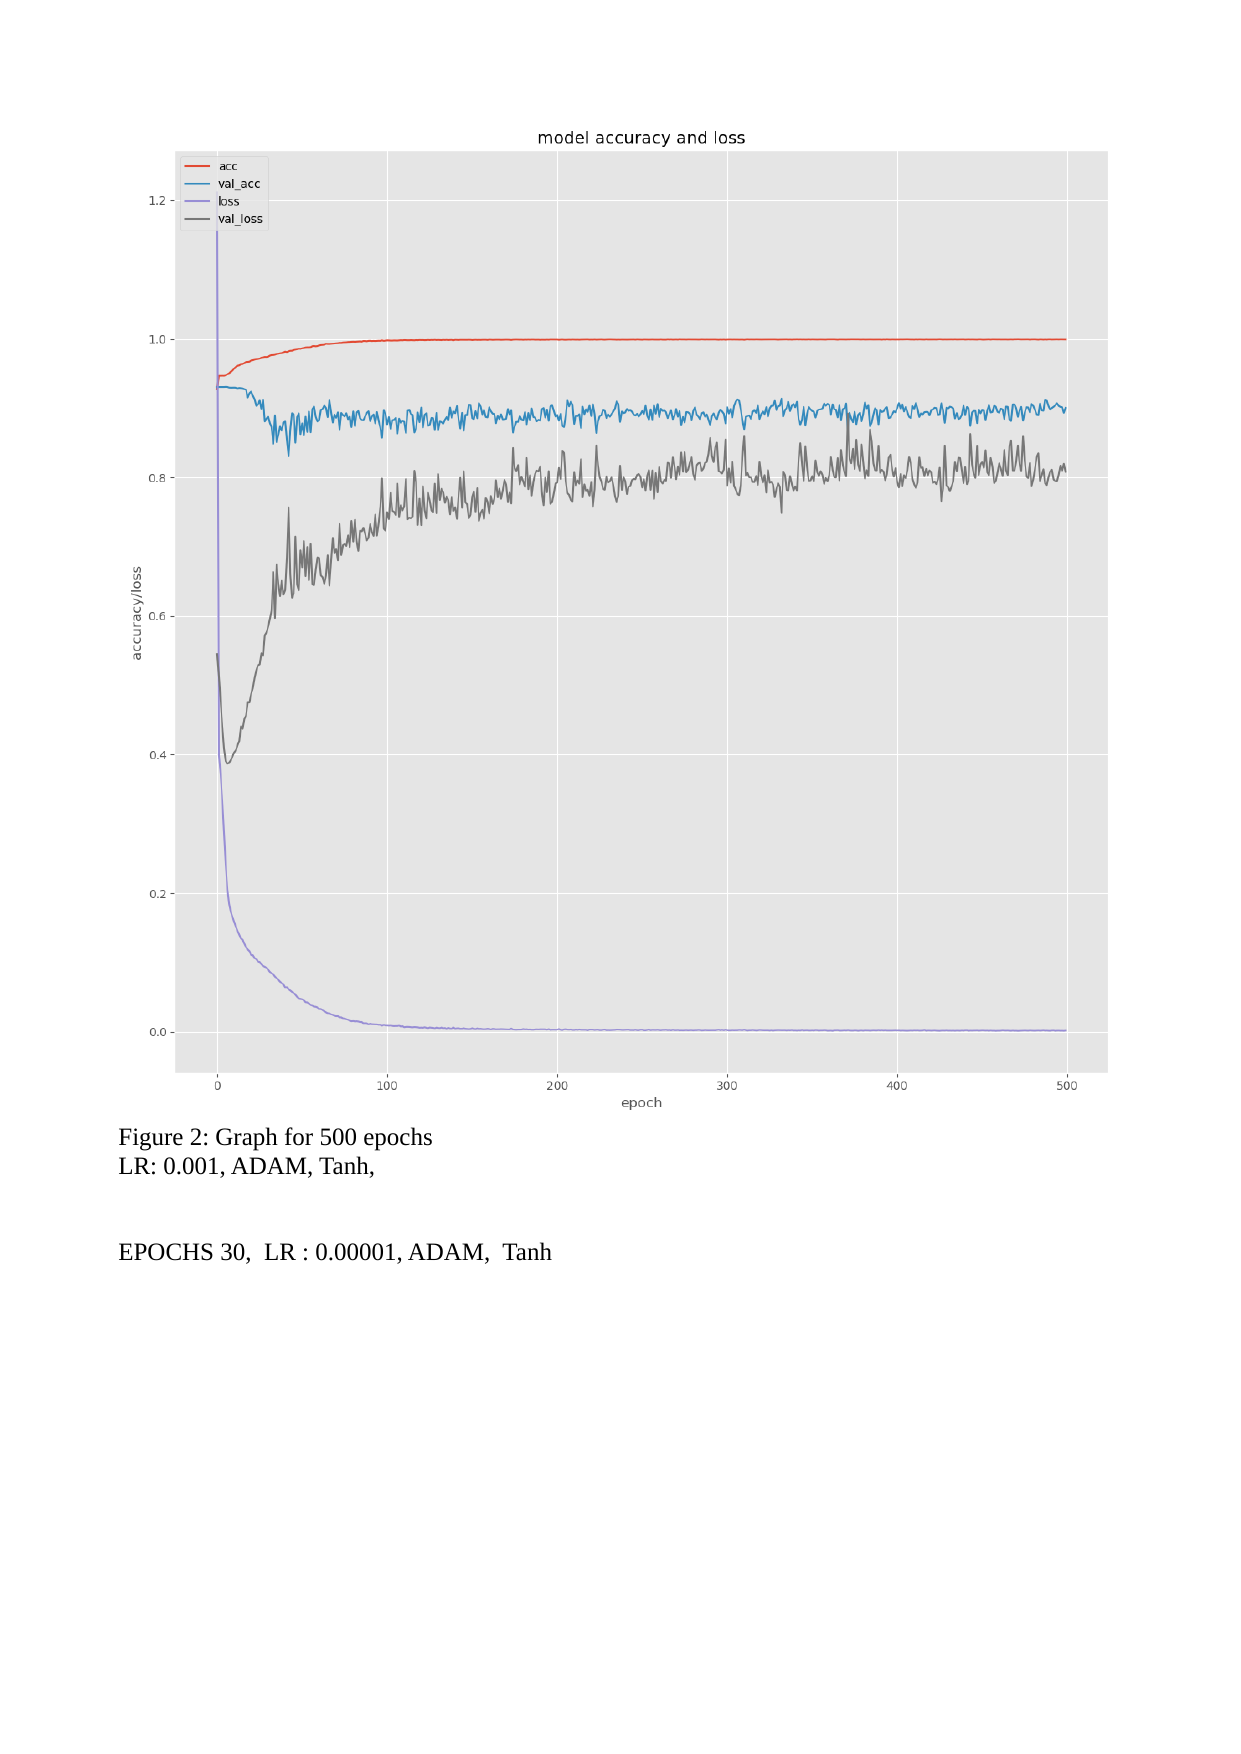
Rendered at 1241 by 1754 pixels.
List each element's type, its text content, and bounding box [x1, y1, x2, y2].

text LR: 0.001, ADAM, Tanh, [118, 1151, 1122, 1179]
picture [118, 118, 1123, 1122]
text EPOCHS 30, LR : 0.00001, ADAM, Tanh [118, 1237, 1122, 1266]
text Figure 2: Graph for 500 epochs [118, 1122, 1122, 1151]
